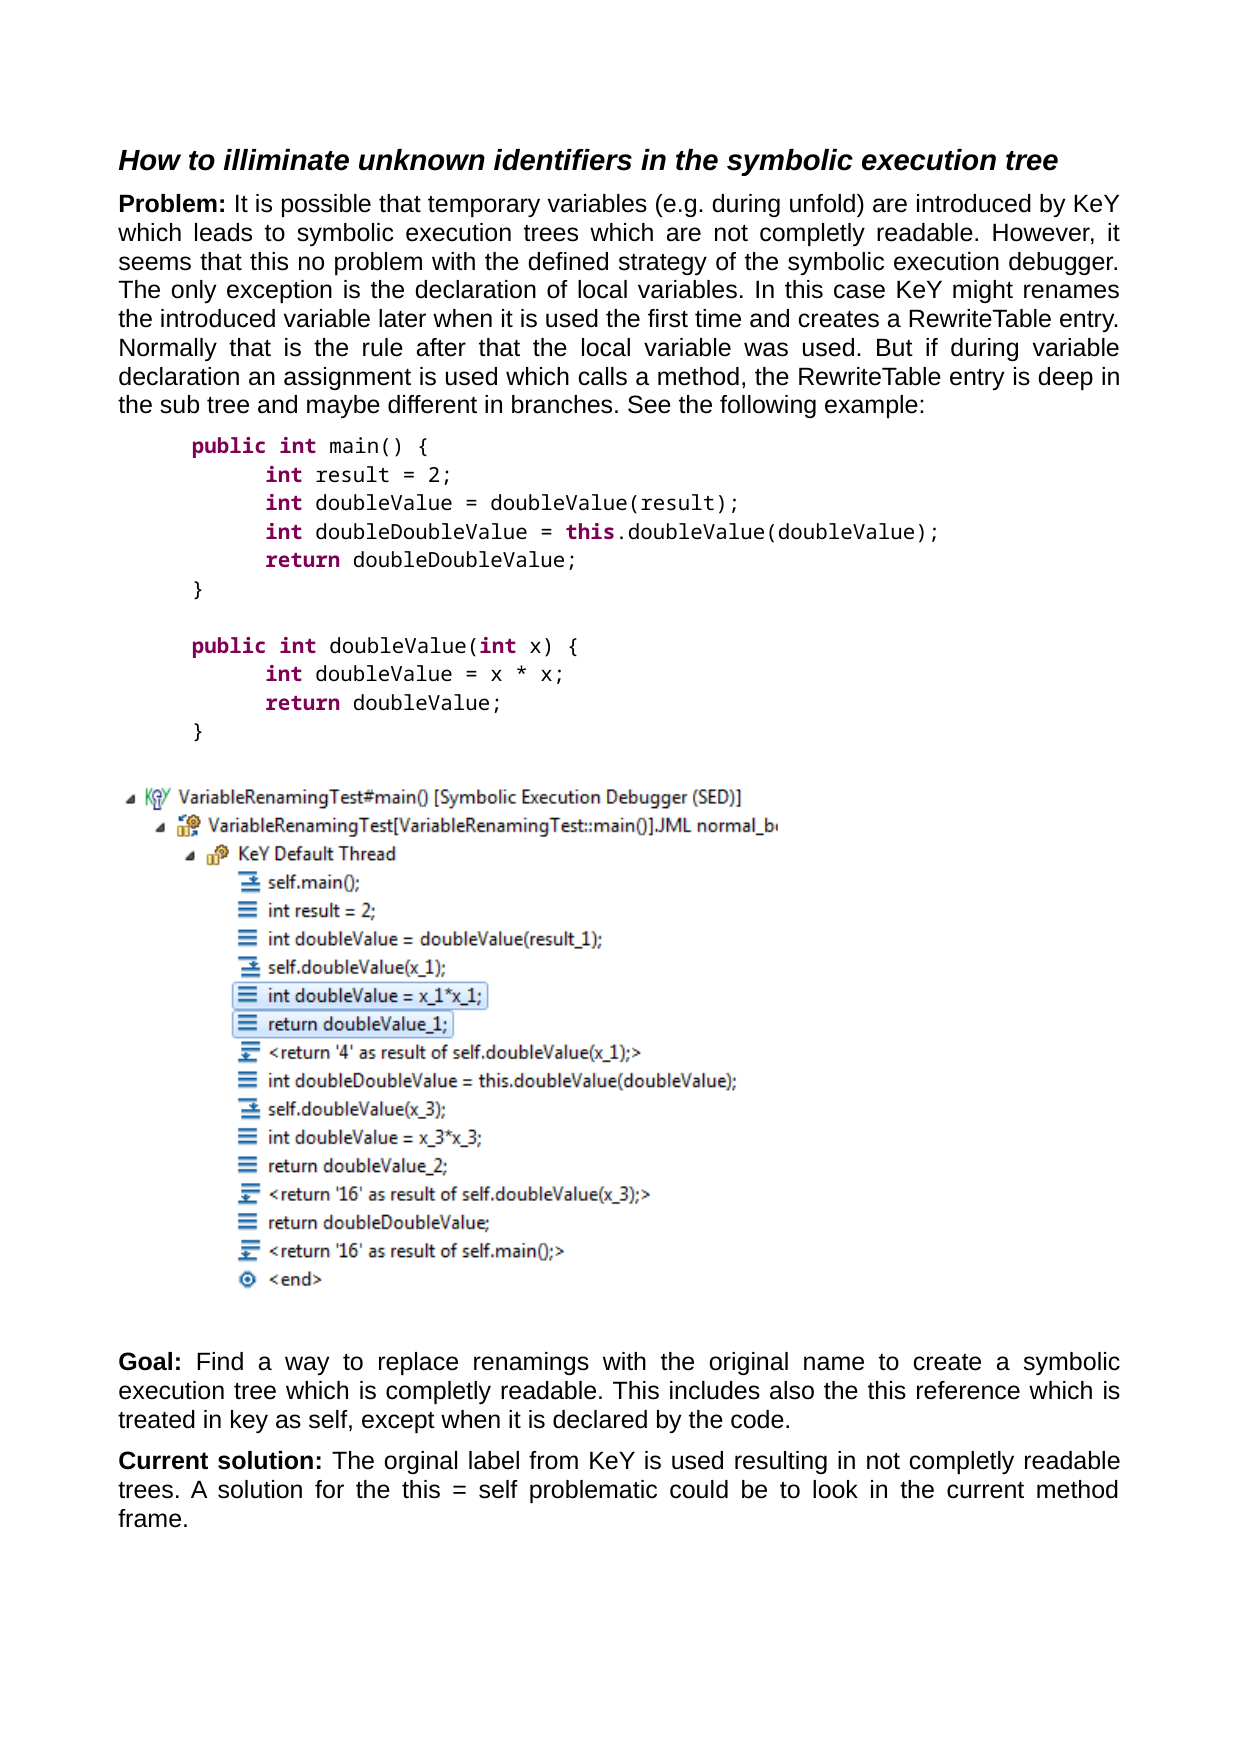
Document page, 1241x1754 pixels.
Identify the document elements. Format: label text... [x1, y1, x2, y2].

text int result = 2; [118, 460, 1122, 488]
text int doubleDoubleValue = this.doubleValue(doubleValue); [118, 517, 1122, 545]
subtitle How to illiminate unknown identifiers in the symbolic execution tree [118, 143, 1122, 177]
text return doubleValue; [118, 688, 1122, 716]
text Current solution: The orginal label from KeY is used resulting in not completly readable trees. A solution for the this = self problematic could be to look in the current method frame. [118, 1446, 1122, 1532]
text public int main() { [118, 432, 1122, 460]
text } [118, 716, 1122, 744]
text int doubleValue = doubleValue(result); [118, 488, 1122, 517]
text return doubleDoubleValue; [118, 545, 1122, 574]
text public int doubleValue(int x) { [118, 631, 1122, 659]
text } [118, 574, 1122, 602]
text Problem: It is possible that temporary variables (e.g. during unfold) are introduced by KeY which leads to symbolic execution trees which are not completly readable. However, it seems that this no problem with the defined strategy of the symbolic execution debugger. The only exception is the declaration of local variables. In this case KeY might renames the introduced variable later when it is used the first time and creates a RewriteTable entry. Normally that is the rule after that the local variable was used. But if during variable declaration an assignment is used which calls a method, the RewriteTable entry is deep in the sub tree and maybe different in branches. See the following example: [118, 189, 1122, 419]
text Goal: Find a way to replace renamings with the original name to create a symbolic execution tree which is completly readable. This includes also the this reference which is treated in key as self, except when it is declared by the code. [118, 1347, 1122, 1434]
text int doubleValue = x * x; [118, 659, 1122, 688]
